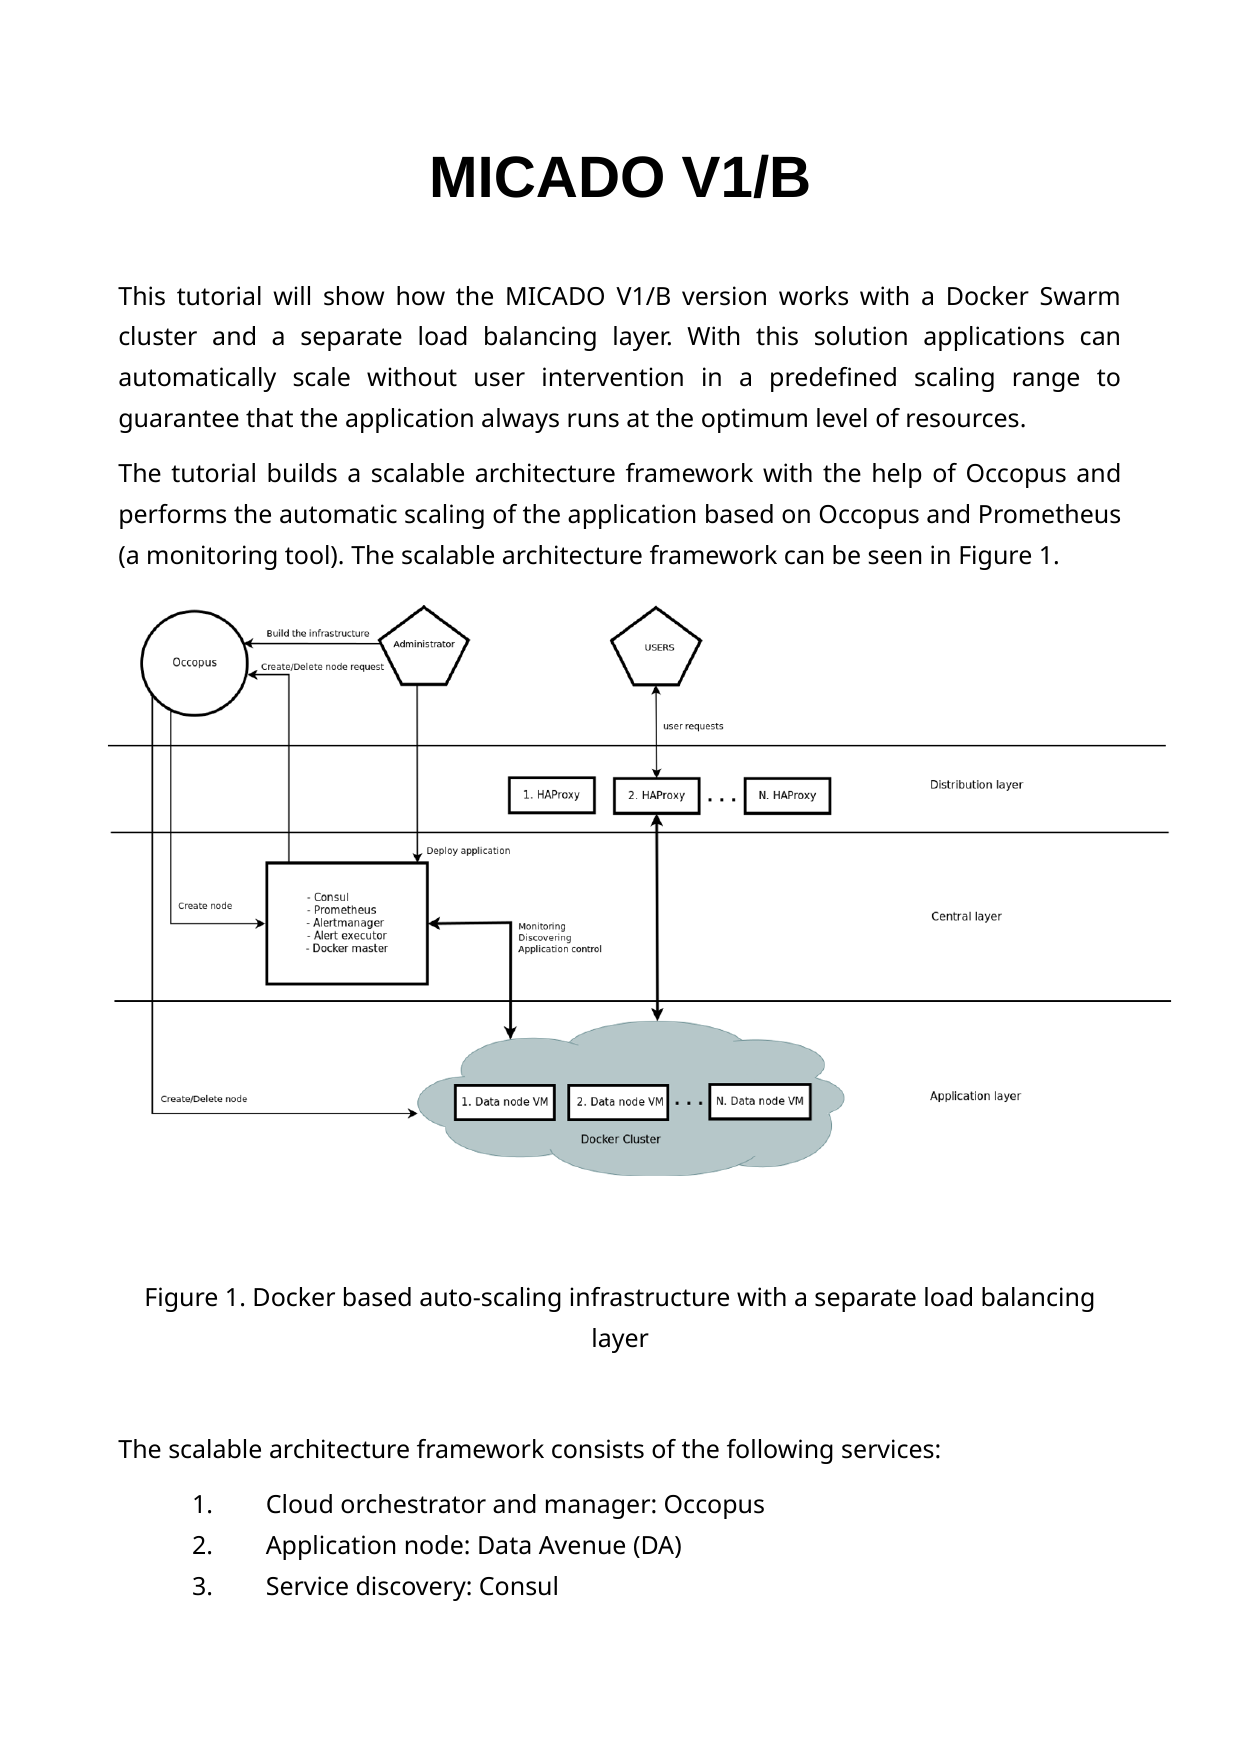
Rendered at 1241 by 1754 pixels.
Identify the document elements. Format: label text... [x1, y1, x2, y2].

list Application node: Data Avenue (DA) [192, 1528, 1122, 1562]
list Service discovery: Consul [192, 1569, 1122, 1603]
list Cloud orchestrator and manager: Occopus [192, 1487, 1122, 1521]
text The tutorial builds a scalable architecture framework with the help of Occopus and performs the automatic scaling of the application based on Occopus and Prometheus (a monitoring tool). The scalable architecture framework can be seen in Figure 1. [118, 456, 1122, 572]
text Figure 1. Docker based auto-scaling infrastructure with a separate load balancing layer [118, 1280, 1122, 1355]
picture [107, 605, 1172, 1176]
text This tutorial will show how the MICADO V1/B version works with a Docker Swarm cluster and a separate load balancing layer. With this solution applications can automatically scale without user intervention in a predefined scaling range to guarantee that the application always runs at the optimum level of resources. [118, 278, 1122, 435]
text MICADO V1/B [118, 143, 1122, 210]
text The scalable architecture framework consists of the following services: [118, 1432, 1122, 1466]
